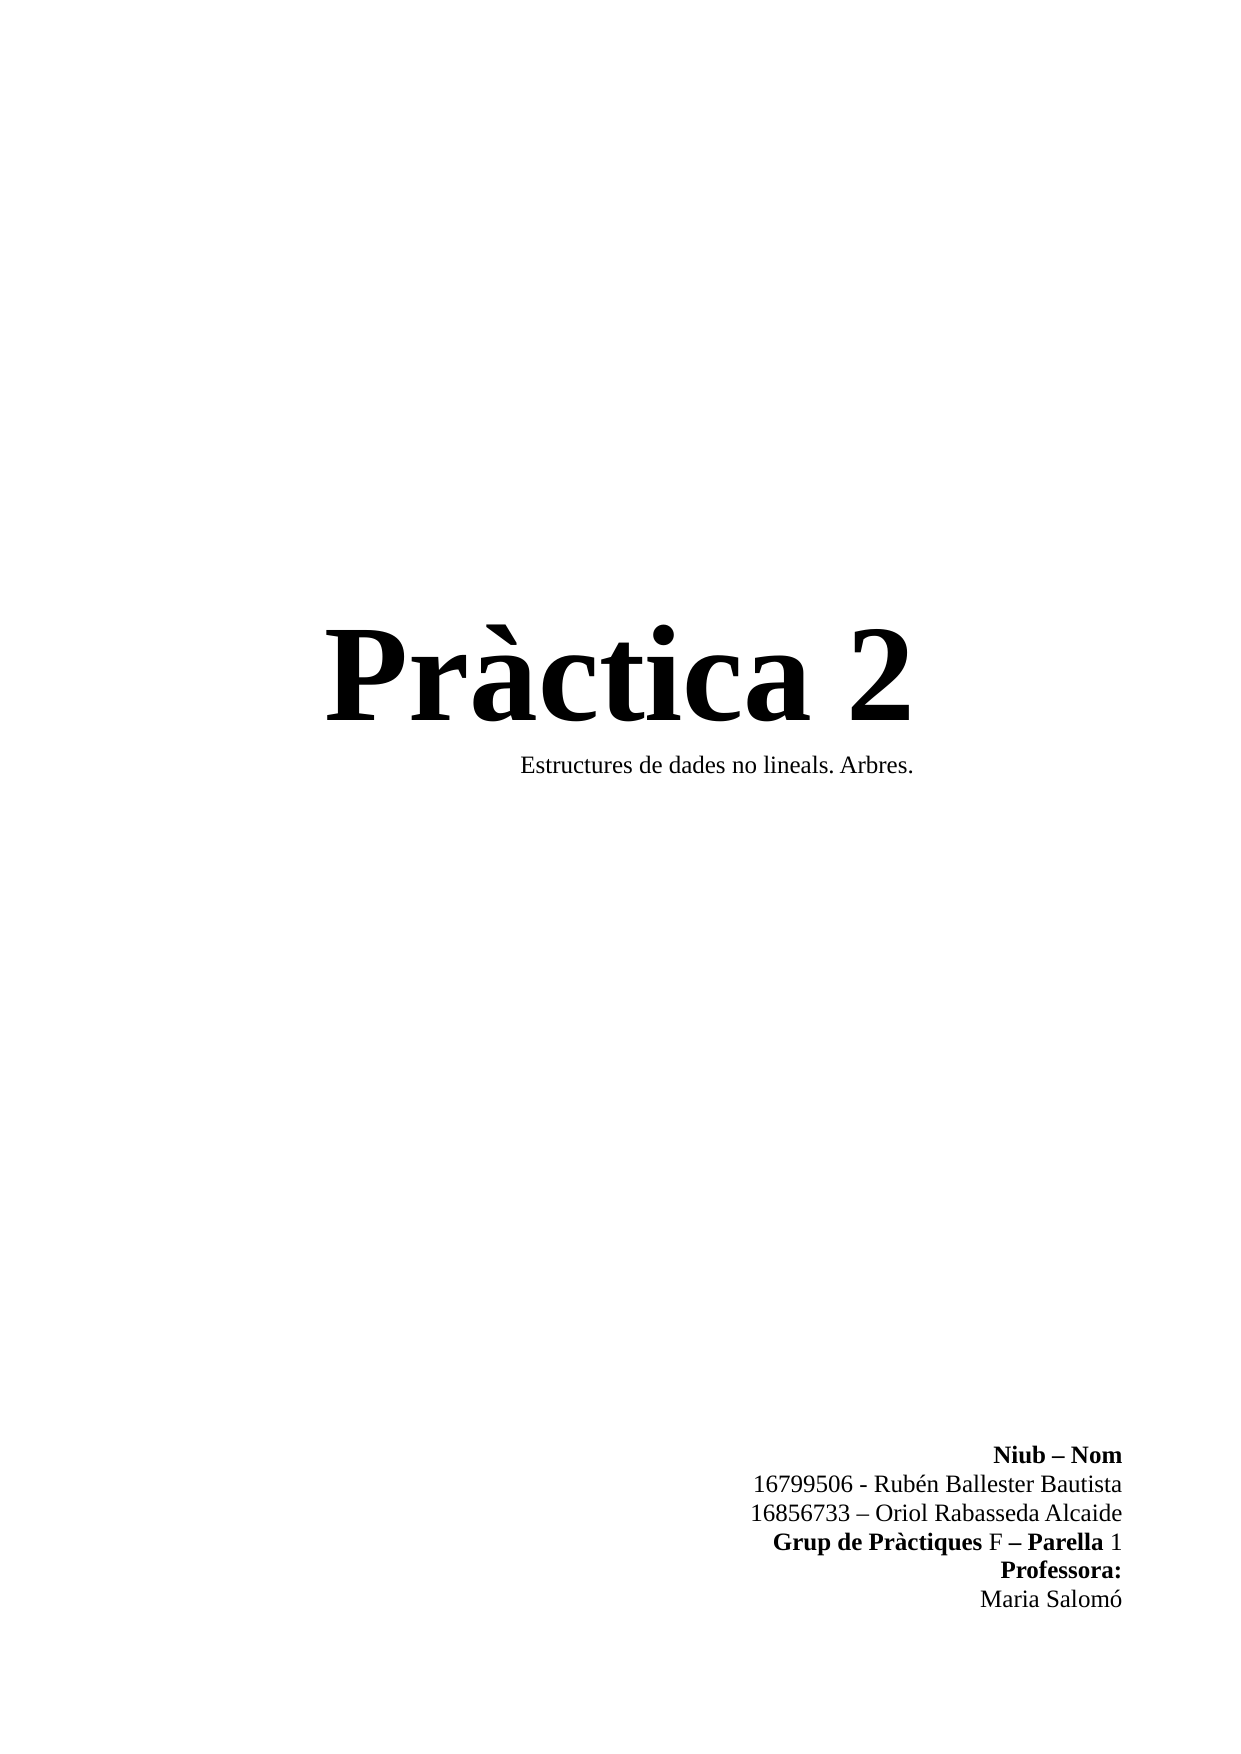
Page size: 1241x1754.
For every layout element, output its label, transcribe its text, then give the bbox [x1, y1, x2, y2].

text Maria Salomó [118, 1584, 1122, 1613]
text Estructures de dades no lineals. Arbres. [118, 751, 1122, 779]
text 16799506 - Rubén Ballester Bautista [118, 1469, 1122, 1498]
text 16856733 – Oriol Rabasseda Alcaide [118, 1498, 1122, 1527]
text Pràctica 2 [118, 592, 1122, 751]
text Professora: [118, 1556, 1122, 1584]
text Grup de Pràctiques F – Parella 1 [118, 1527, 1122, 1556]
text Niub – Nom [118, 1441, 1122, 1469]
